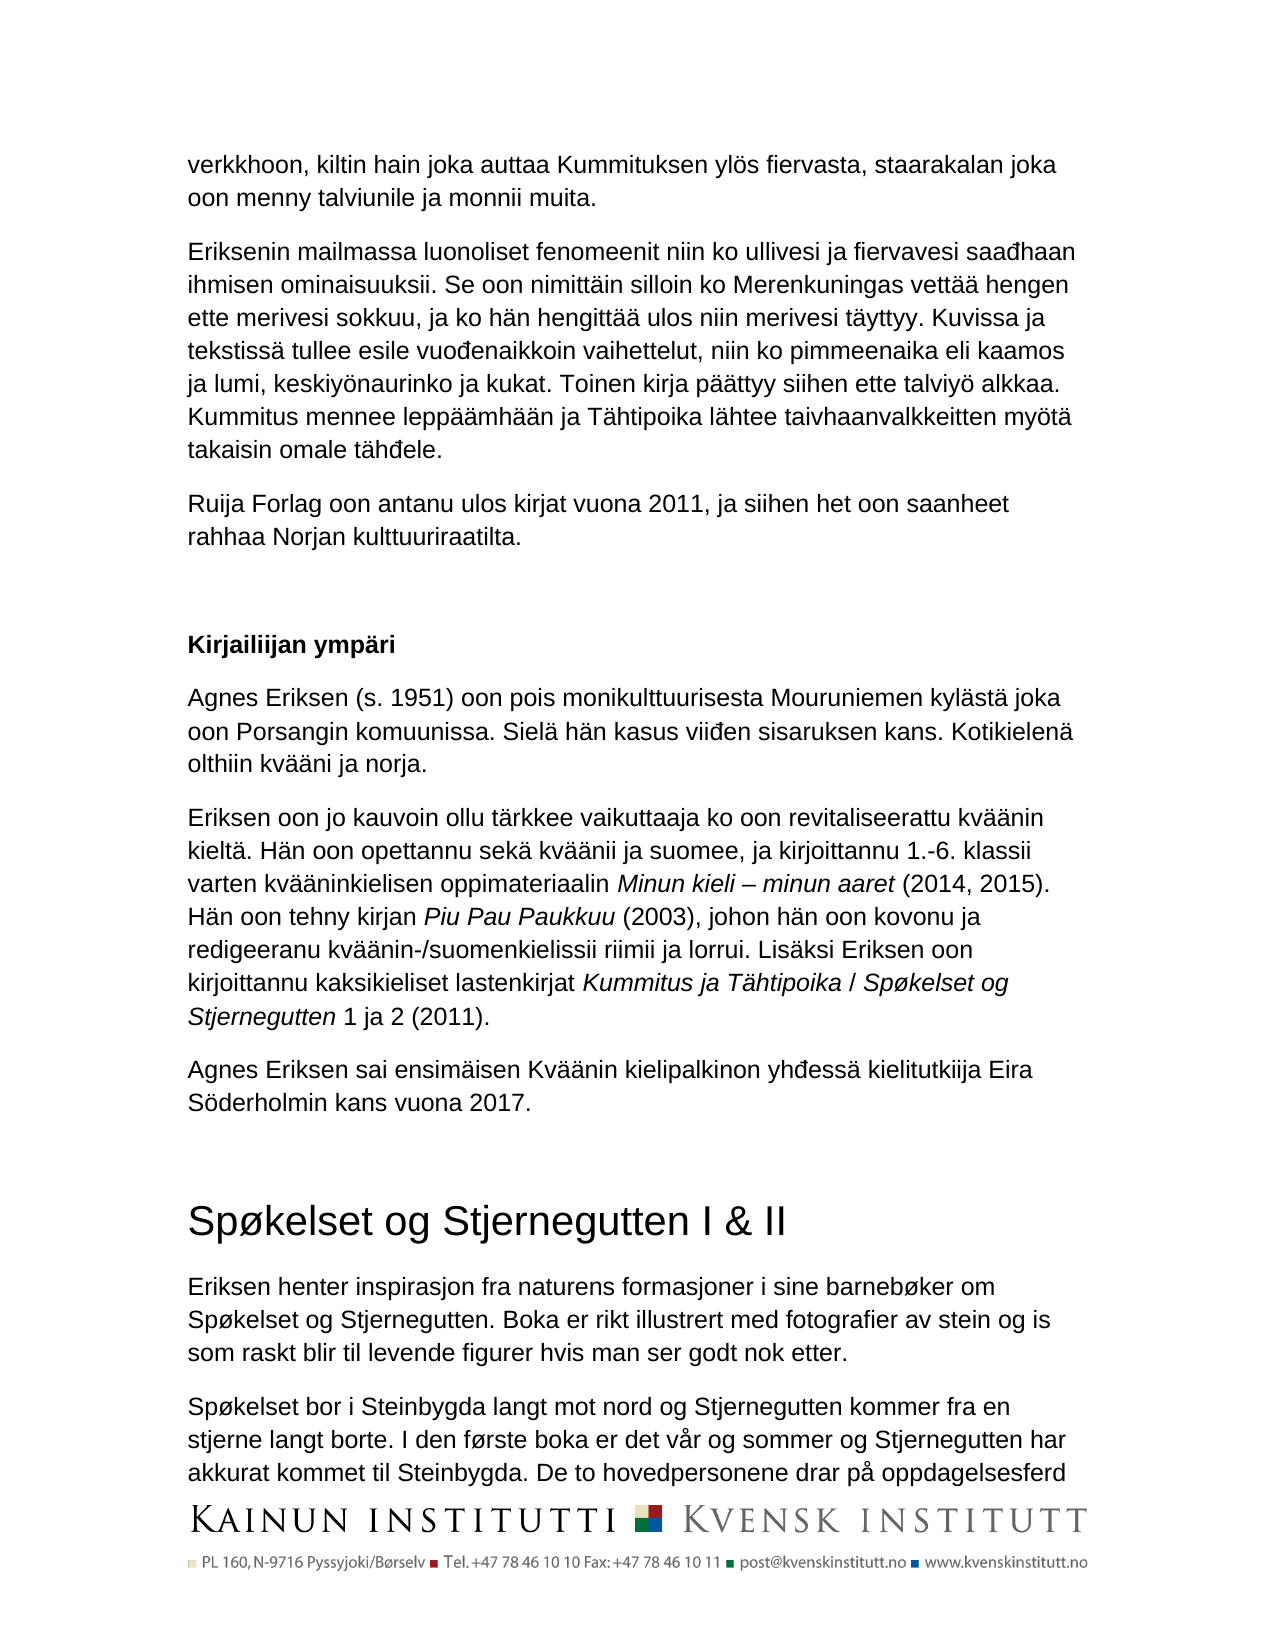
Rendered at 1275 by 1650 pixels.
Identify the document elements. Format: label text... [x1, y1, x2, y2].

text Spøkelset og Stjernegutten I & II [187, 1196, 1087, 1244]
text Eriksen henter inspirasjon fra naturens formasjoner i sine barnebøker om Spøkelset og Stjernegutten. Boka er rikt illustrert med fotografier av stein og is som raskt blir til levende figurer hvis man ser godt nok etter. [187, 1272, 1087, 1367]
text Agnes Eriksen sai ensimäisen Kväänin kielipalkinon yhđessä kielitutkiija Eira Söderholmin kans vuona 2017. [187, 1055, 1087, 1117]
text Spøkelset bor i Steinbygda langt mot nord og Stjernegutten kommer fra en stjerne langt borte. I den første boka er det vår og sommer og Stjernegutten har akkurat kommet til Steinbygda. De to hovedpersonene drar på oppdagelsesferd [187, 1392, 1087, 1487]
text Kirjailiijan ympäri [187, 629, 1087, 658]
text Eriksenin mailmassa luonoliset fenomeenit niin ko ullivesi ja fiervavesi saađhaan ihmisen ominaisuuksii. Se oon nimittäin silloin ko Merenkuningas vettää hengen ette merivesi sokkuu, ja ko hän hengittää ulos niin merivesi täyttyy. Kuvissa ja tekstissä tullee esile vuođenaikkoin vaihettelut, niin ko pimmeenaika eli kaamos ja lumi, keskiyönaurinko ja kukat. Toinen kirja päättyy siihen ette talviyö alkkaa. Kummitus mennee leppäämhään ja Tähtipoika lähtee taivhaanvalkkeitten myötä takaisin omale tähđele. [187, 237, 1087, 464]
text Ruija Forlag oon antanu ulos kirjat vuona 2011, ja siihen het oon saanheet rahhaa Norjan kulttuuriraatilta. [187, 489, 1087, 551]
text Agnes Eriksen (s. 1951) oon pois monikulttuurisesta Mouruniemen kylästä joka oon Porsangin komuunissa. Sielä hän kasus viiđen sisaruksen kans. Kotikielenä olthiin kvääni ja norja. [187, 683, 1087, 778]
text verkkhoon, kiltin hain joka auttaa Kummituksen ylös fiervasta, staarakalan joka oon menny talviunile ja monnii muita. [187, 150, 1087, 212]
text Eriksen oon jo kauvoin ollu tärkkee vaikuttaaja ko oon revitaliseerattu kväänin kieltä. Hän oon opettannu sekä kväänii ja suomee, ja kirjoittannu 1.-6. klassii varten kvääninkielisen oppimateriaalin Minun kieli – minun aaret (2014, 2015). Hän oon tehny kirjan Piu Pau Paukkuu (2003), johon hän oon kovonu ja redigeeranu kväänin-/suomenkielissii riimii ja lorrui. Lisäksi Eriksen oon kirjoittannu kaksikieliset lastenkirjat Kummitus ja Tähtipoika / Spøkelset og Stjernegutten 1 ja 2 (2011). [187, 803, 1087, 1030]
picture [187, 1505, 1088, 1573]
